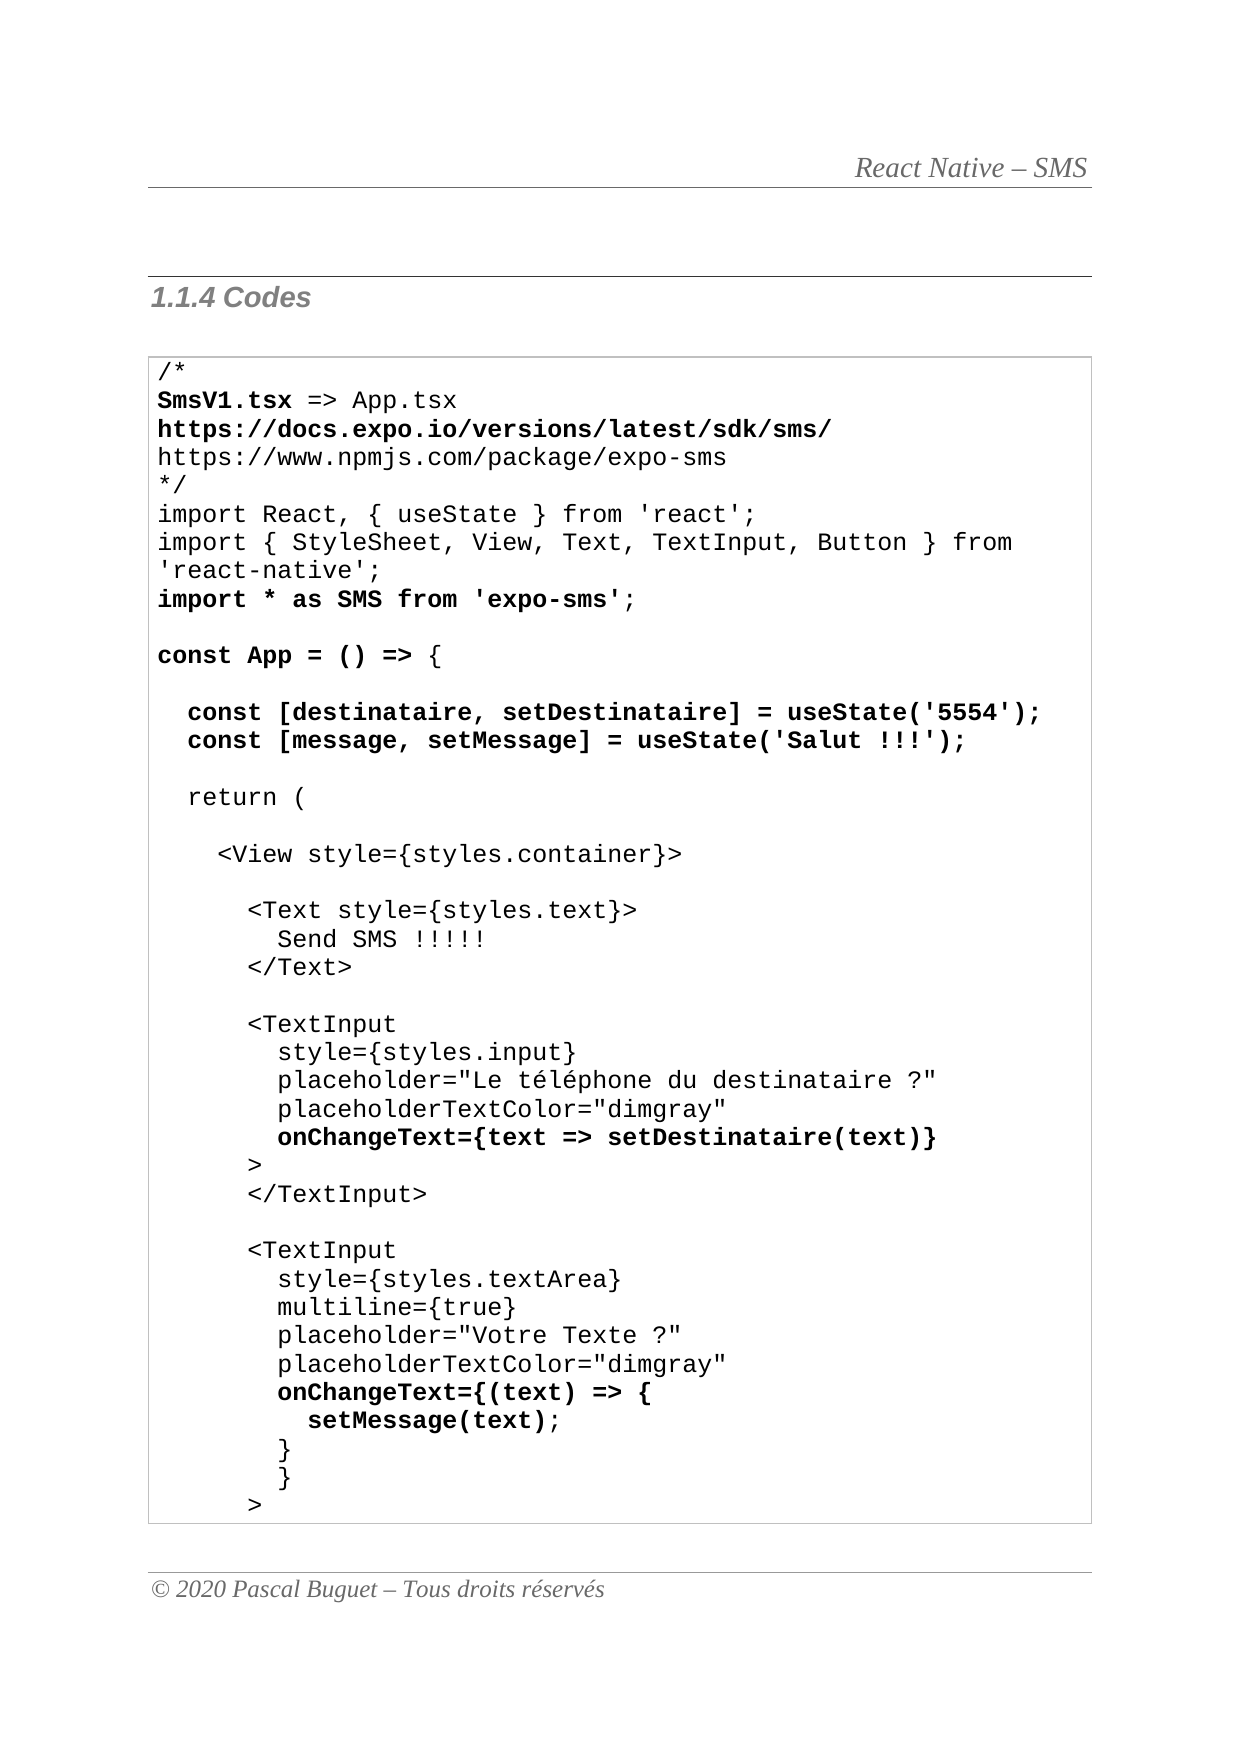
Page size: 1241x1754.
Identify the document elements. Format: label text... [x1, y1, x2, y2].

text <View style={styles.container}> [149, 838, 1091, 869]
text const [destinataire, setDestinataire] = useState('5554'); [149, 696, 1091, 725]
text onChangeText={text => setDestinataire(text)} [149, 1121, 1091, 1150]
text placeholderTextColor="dimgray" [149, 1093, 1091, 1121]
text /* [149, 358, 1091, 385]
text setMessage(text); [149, 1405, 1091, 1433]
text <TextInput [149, 1008, 1091, 1036]
text <Text style={styles.text}> [149, 895, 1091, 923]
text multiline={true} [149, 1291, 1091, 1320]
text placeholder="Votre Texte ?" [149, 1320, 1091, 1348]
text </TextInput> [149, 1178, 1091, 1209]
text > [149, 1490, 1091, 1523]
text */ [149, 470, 1091, 498]
text import * as SMS from 'expo-sms'; [149, 583, 1091, 614]
text import React, { useState } from 'react'; [149, 498, 1091, 526]
text return ( [149, 781, 1091, 813]
text } [149, 1461, 1091, 1490]
text const App = () => { [149, 640, 1091, 671]
text https://www.npmjs.com/package/expo-sms [149, 441, 1091, 470]
text placeholderTextColor="dimgray" [149, 1348, 1091, 1376]
text > [149, 1150, 1091, 1178]
text import { StyleSheet, View, Text, TextInput, Button } from 'react-native'; [149, 526, 1091, 583]
text Send SMS !!!!! [149, 923, 1091, 951]
text style={styles.input} [149, 1036, 1091, 1065]
subtitle Codes [148, 277, 1092, 316]
text <TextInput [149, 1235, 1091, 1263]
text onChangeText={(text) => { [149, 1376, 1091, 1405]
text const [message, setMessage] = useState('Salut !!!'); [149, 725, 1091, 756]
text placeholder="Le téléphone du destinataire ?" [149, 1065, 1091, 1093]
text } [149, 1433, 1091, 1461]
text https://docs.expo.io/versions/latest/sdk/sms/ [149, 413, 1091, 441]
text SmsV1.tsx => App.tsx [149, 385, 1091, 413]
text </Text> [149, 951, 1091, 983]
text style={styles.textArea} [149, 1263, 1091, 1291]
